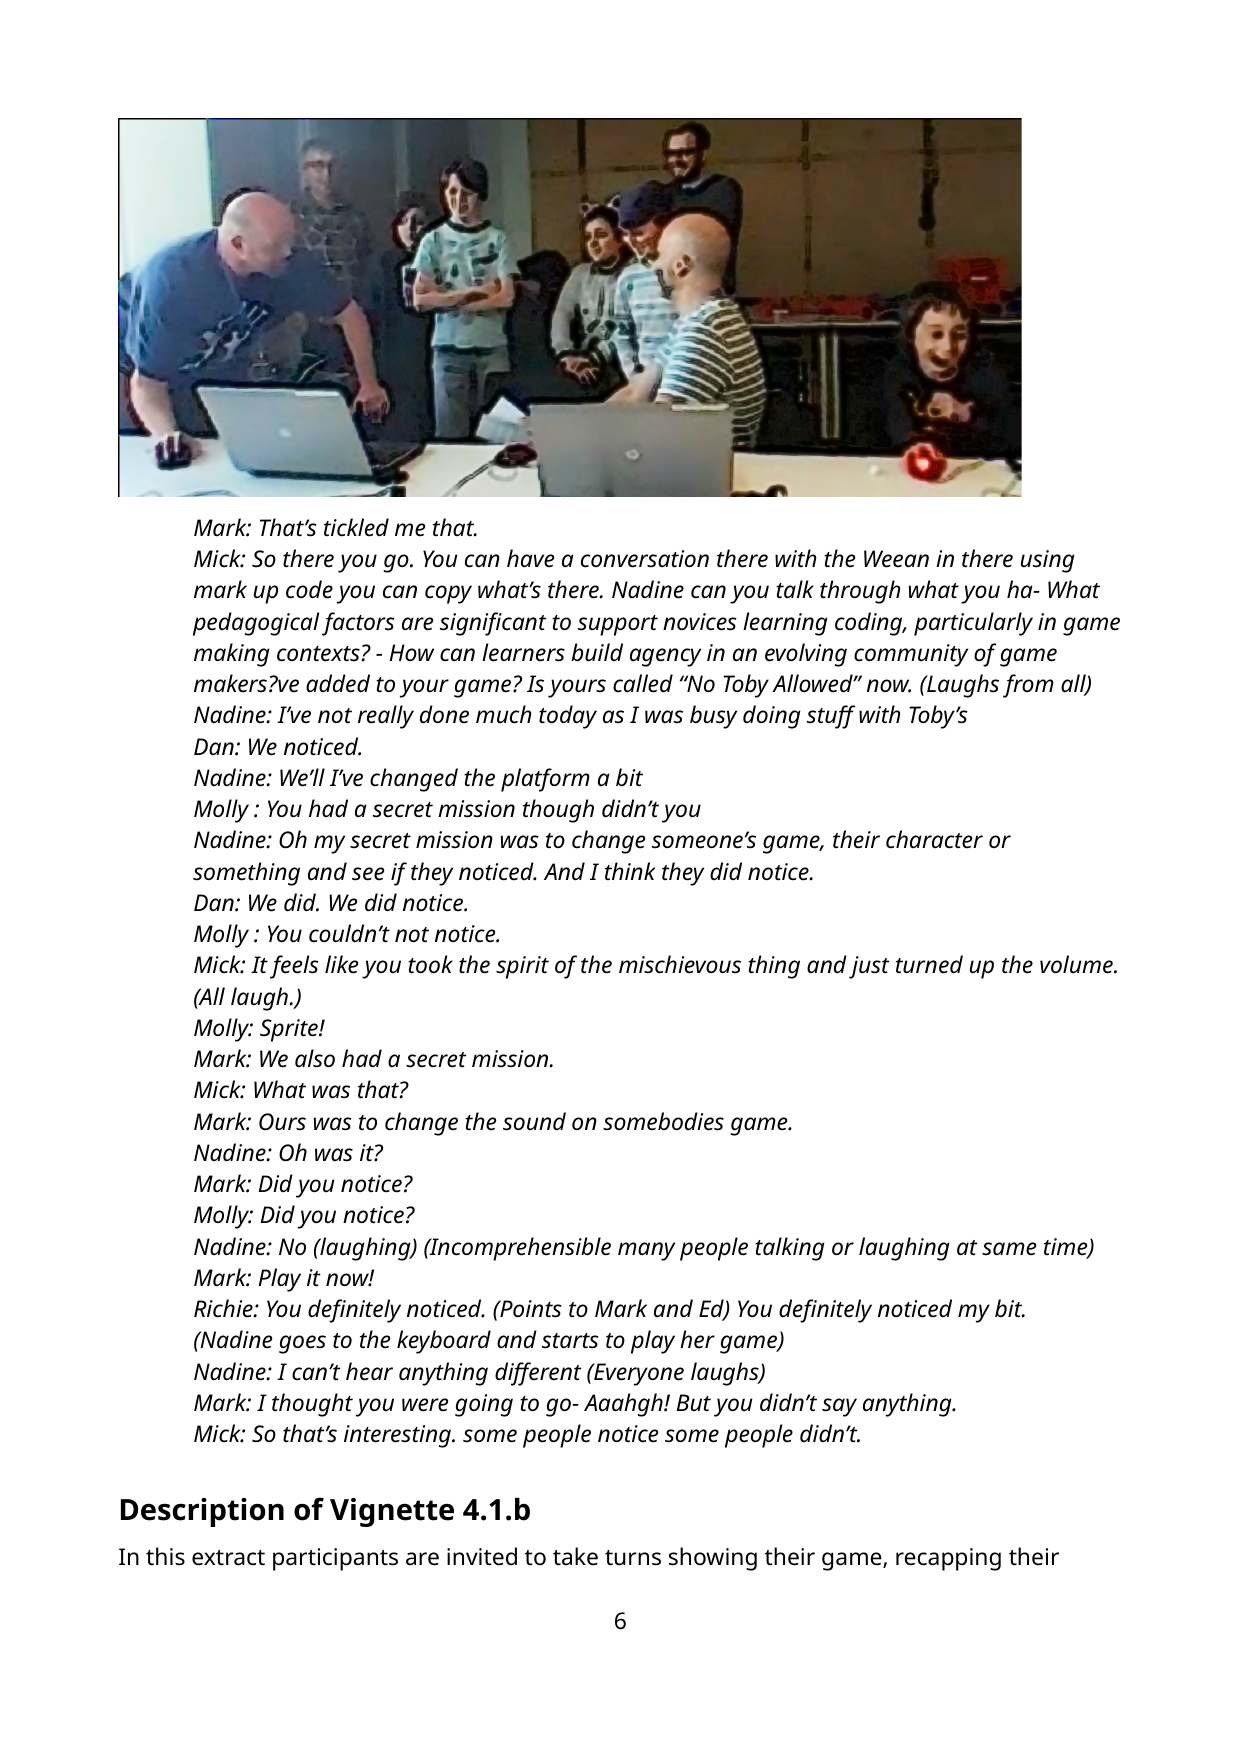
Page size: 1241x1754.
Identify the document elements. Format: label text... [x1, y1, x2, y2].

text Molly: Sprite! [193, 1012, 1122, 1043]
text Mark: I thought you were going to go- Aaahgh! But you didn’t say anything. [193, 1387, 1122, 1418]
text Nadine: Oh was it? [193, 1137, 1122, 1168]
text Mick: What was that? [193, 1074, 1122, 1106]
text Nadine: No (laughing) (Incomprehensible many people talking or laughing at same time) [193, 1231, 1122, 1262]
text Nadine: I can’t hear anything different (Everyone laughs) [193, 1356, 1122, 1387]
text Mark: Did you notice? [193, 1168, 1122, 1199]
text Mark: Ours was to change the sound on somebodies game. [193, 1106, 1122, 1137]
text Richie: You definitely noticed. (Points to Mark and Ed) You definitely noticed my bit. [193, 1293, 1122, 1324]
text Nadine: I’ve not really done much today as I was busy doing stuff with Toby’s [193, 699, 1122, 731]
text Molly : You couldn’t not notice. [193, 918, 1122, 949]
text Mick: It feels like you took the spirit of the mischievous thing and just turned up the volume. (All laugh.) [193, 949, 1122, 1012]
text Dan: We did. We did notice. [193, 887, 1122, 918]
text Dan: We noticed. [193, 731, 1122, 762]
text Mick: So there you go. You can have a conversation there with the Weean in there using mark up code you can copy what’s there. Nadine can you talk through what you ha- What pedagogical factors are significant to support novices learning coding, particularly in game making contexts? - How can learners build agency in an evolving community of game makers?ve added to your game? Is yours called “No Toby Allowed” now. (Laughs from all) [193, 543, 1122, 699]
text Mark: Play it now! [193, 1262, 1122, 1293]
text (Nadine goes to the keyboard and starts to play her game) [193, 1324, 1122, 1356]
text Molly : You had a secret mission though didn’t you [193, 793, 1122, 824]
text Nadine: We’ll I’ve changed the platform a bit [193, 762, 1122, 793]
text Mick: So that’s interesting. some people notice some people didn’t. [193, 1418, 1122, 1449]
text Mark: That’s tickled me that. [193, 512, 1122, 543]
text Nadine: Oh my secret mission was to change someone’s game, their character or something and see if they noticed. And I think they did notice. [193, 824, 1122, 887]
text Mark: We also had a secret mission. [193, 1043, 1122, 1074]
subtitle Description of Vignette 4.1.b [118, 1489, 1122, 1529]
text In this extract participants are invited to take turns showing their game, recapping their [118, 1541, 1122, 1573]
picture [118, 118, 1022, 497]
text Molly: Did you notice? [193, 1199, 1122, 1231]
